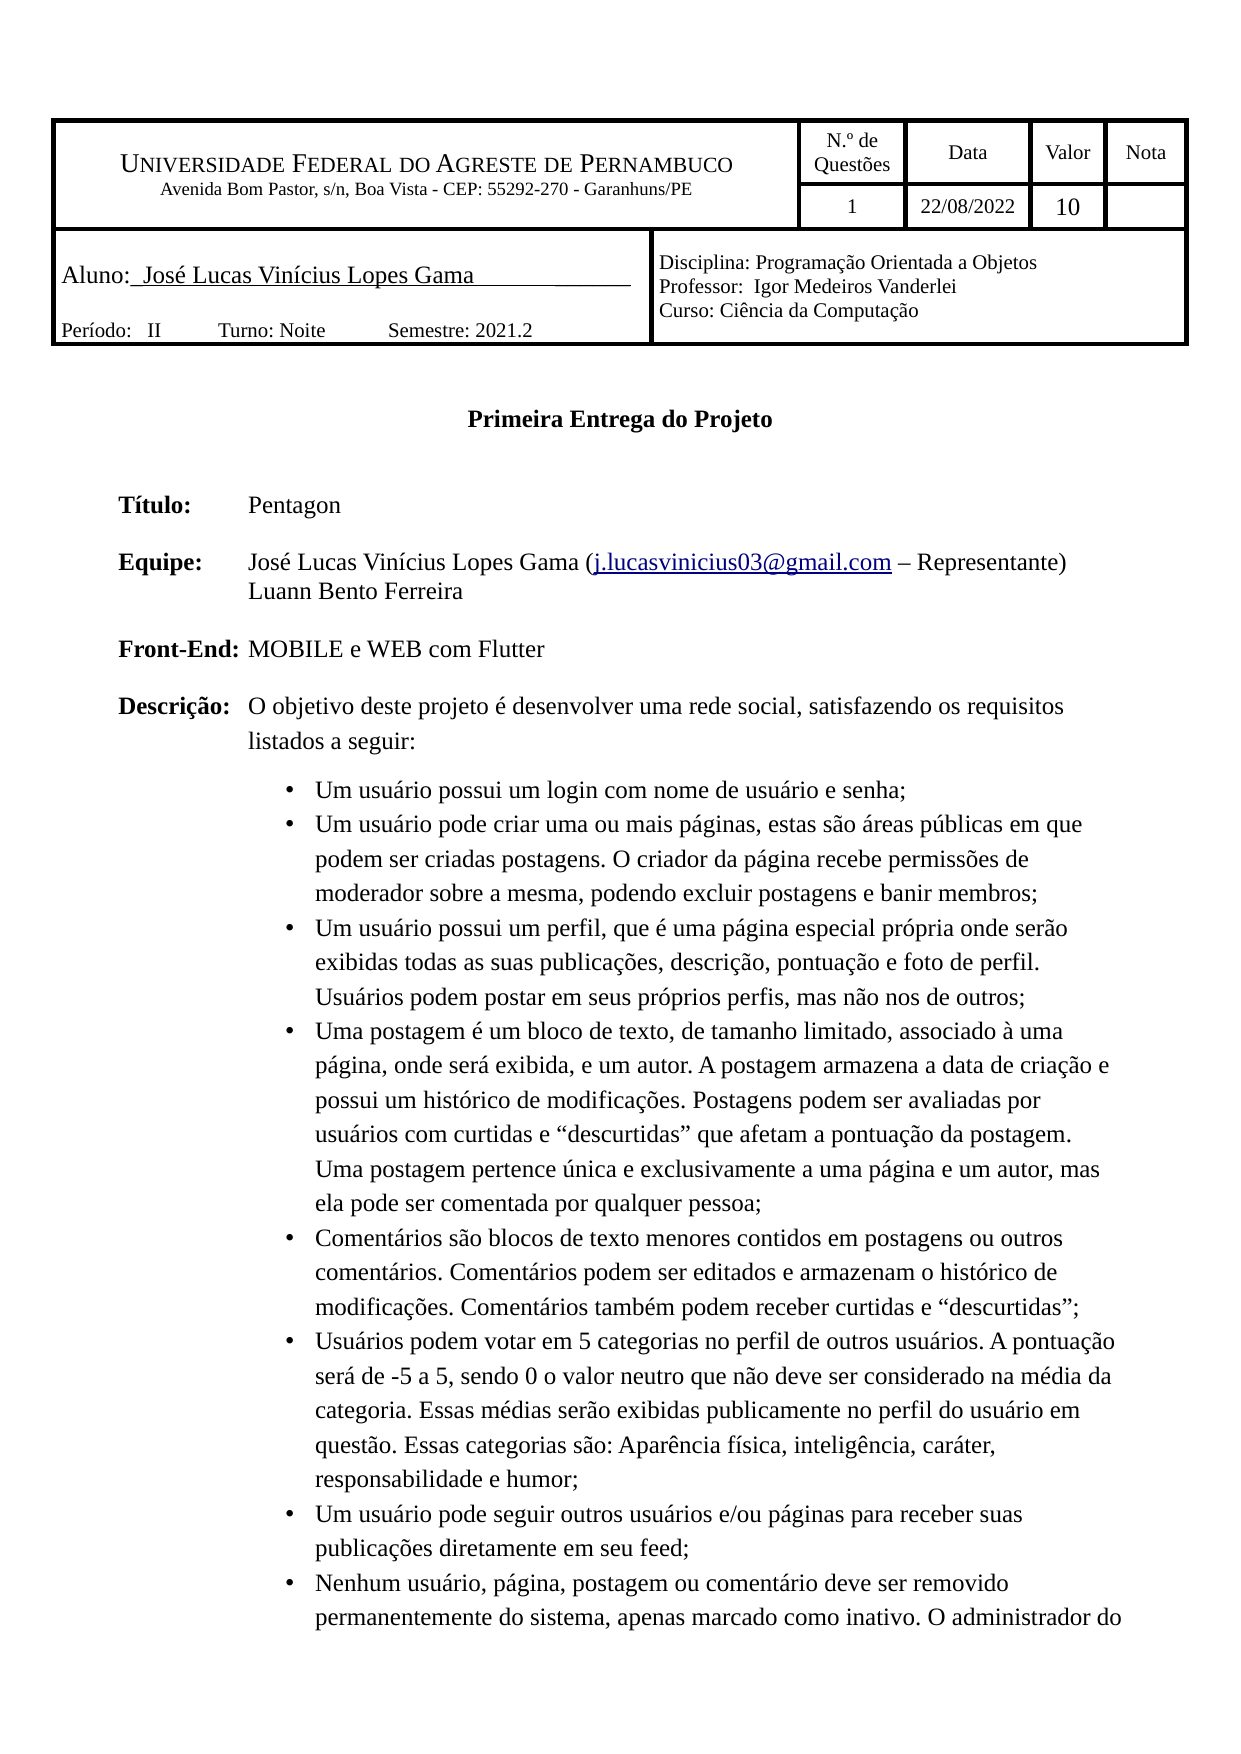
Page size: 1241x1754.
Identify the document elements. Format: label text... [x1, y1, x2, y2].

table_cell 10 [1033, 186, 1103, 227]
table_cell Equipe: [118, 548, 248, 634]
table_cell Aluno:_José Lucas Vinícius Lopes Gama ______ Período: II Turno: Noite Semestre: 2021.2 [56, 231, 649, 342]
table_header Nota [1108, 123, 1184, 182]
table_header Valor [1033, 123, 1103, 182]
table_cell 1 [801, 186, 903, 227]
table_cell [1108, 186, 1184, 227]
table_header Pentagon [248, 490, 1123, 547]
table_cell Disciplina: Programação Orientada a Objetos Professor: Igor Medeiros Vanderlei Curso: Ciência da Computação [654, 231, 1184, 342]
text Primeira Entrega do Projeto [118, 404, 1122, 432]
table_header N.º de Questões [801, 123, 903, 182]
table_cell MOBILE e WEB com Flutter [248, 634, 1123, 691]
table_cell O objetivo deste projeto é desenvolver uma rede social, satisfazendo os requisitos listados a seguir: Um usuário possui um login com nome de usuário e senha; Um usuário pode criar uma ou mais páginas, estas são áreas públicas em que podem ser criadas postagens. O criador da página recebe permissões de moderador sobre a mesma, podendo excluir postagens e banir membros; Um usuário possui um perfil, que é uma página especial própria onde serão exibidas todas as suas publicações, descrição, pontuação e foto de perfil. Usuários podem postar em seus próprios perfis, mas não nos de outros; Uma postagem é um bloco de texto, de tamanho limitado, associado à uma página, onde será exibida, e um autor. A postagem armazena a data de criação e possui um histórico de modificações. Postagens podem ser avaliadas por usuários com curtidas e “descurtidas” que afetam a pontuação da postagem. Uma postagem pertence única e exclusivamente a uma página e um autor, mas ela pode ser comentada por qualquer pessoa; Comentários são blocos de texto menores contidos em postagens ou outros comentários. Comentários podem ser editados e armazenam o histórico de modificações. Comentários também podem receber curtidas e “descurtidas”; Usuários podem votar em 5 categorias no perfil de outros usuários. A pontuação será de -5 a 5, sendo 0 o valor neutro que não deve ser considerado na média da categoria. Essas médias serão exibidas publicamente no perfil do usuário em questão. Essas categorias são: Aparência física, inteligência, caráter, responsabilidade e humor; Um usuário pode seguir outros usuários e/ou páginas para receber suas publicações diretamente em seu feed; Nenhum usuário, página, postagem ou comentário deve ser removido permanentemente do sistema, apenas marcado como inativo. O administrador do [248, 691, 1123, 1631]
table_cell 22/08/2022 [908, 186, 1028, 227]
table_header Data [908, 123, 1028, 182]
table_cell José Lucas Vinícius Lopes Gama (j.lucasvinicius03@gmail.com – Representante) Luann Bento Ferreira [248, 548, 1123, 634]
table_header Universidade Federal do Agreste de Pernambuco Avenida Bom Pastor, s/n, Boa Vista - CEP: 55292-270 - Garanhuns/PE [56, 123, 797, 227]
table_cell Descrição: [118, 691, 248, 1631]
table_header Título: [118, 490, 248, 547]
table_cell Front-End: [118, 634, 248, 691]
